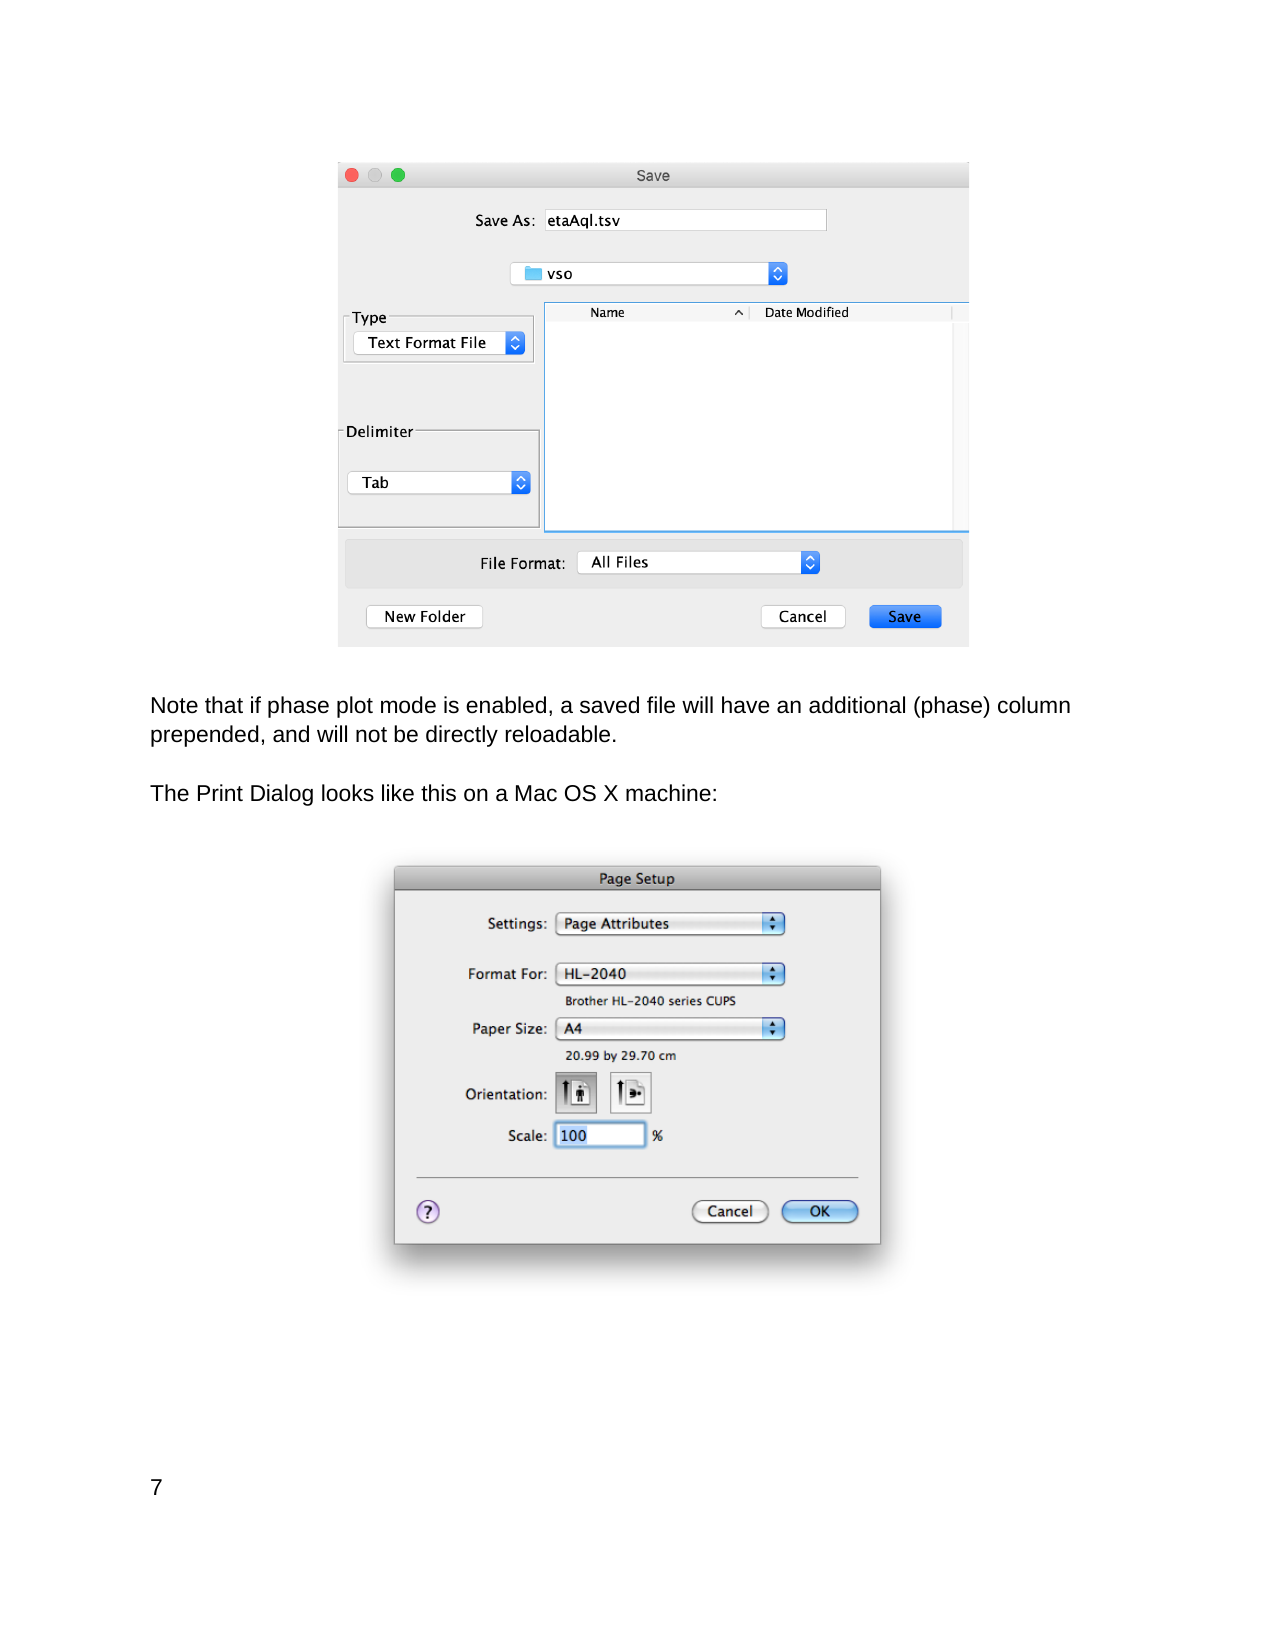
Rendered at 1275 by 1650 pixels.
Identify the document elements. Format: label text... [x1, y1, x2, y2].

text Note that if phase plot mode is enabled, a saved file will have an additional (phase) column prepended, and will not be directly reloadable. [150, 692, 1125, 747]
text The Print Dialog looks like this on a Mac OS X machine: [150, 781, 1125, 806]
picture [337, 162, 970, 647]
picture [351, 839, 924, 1304]
